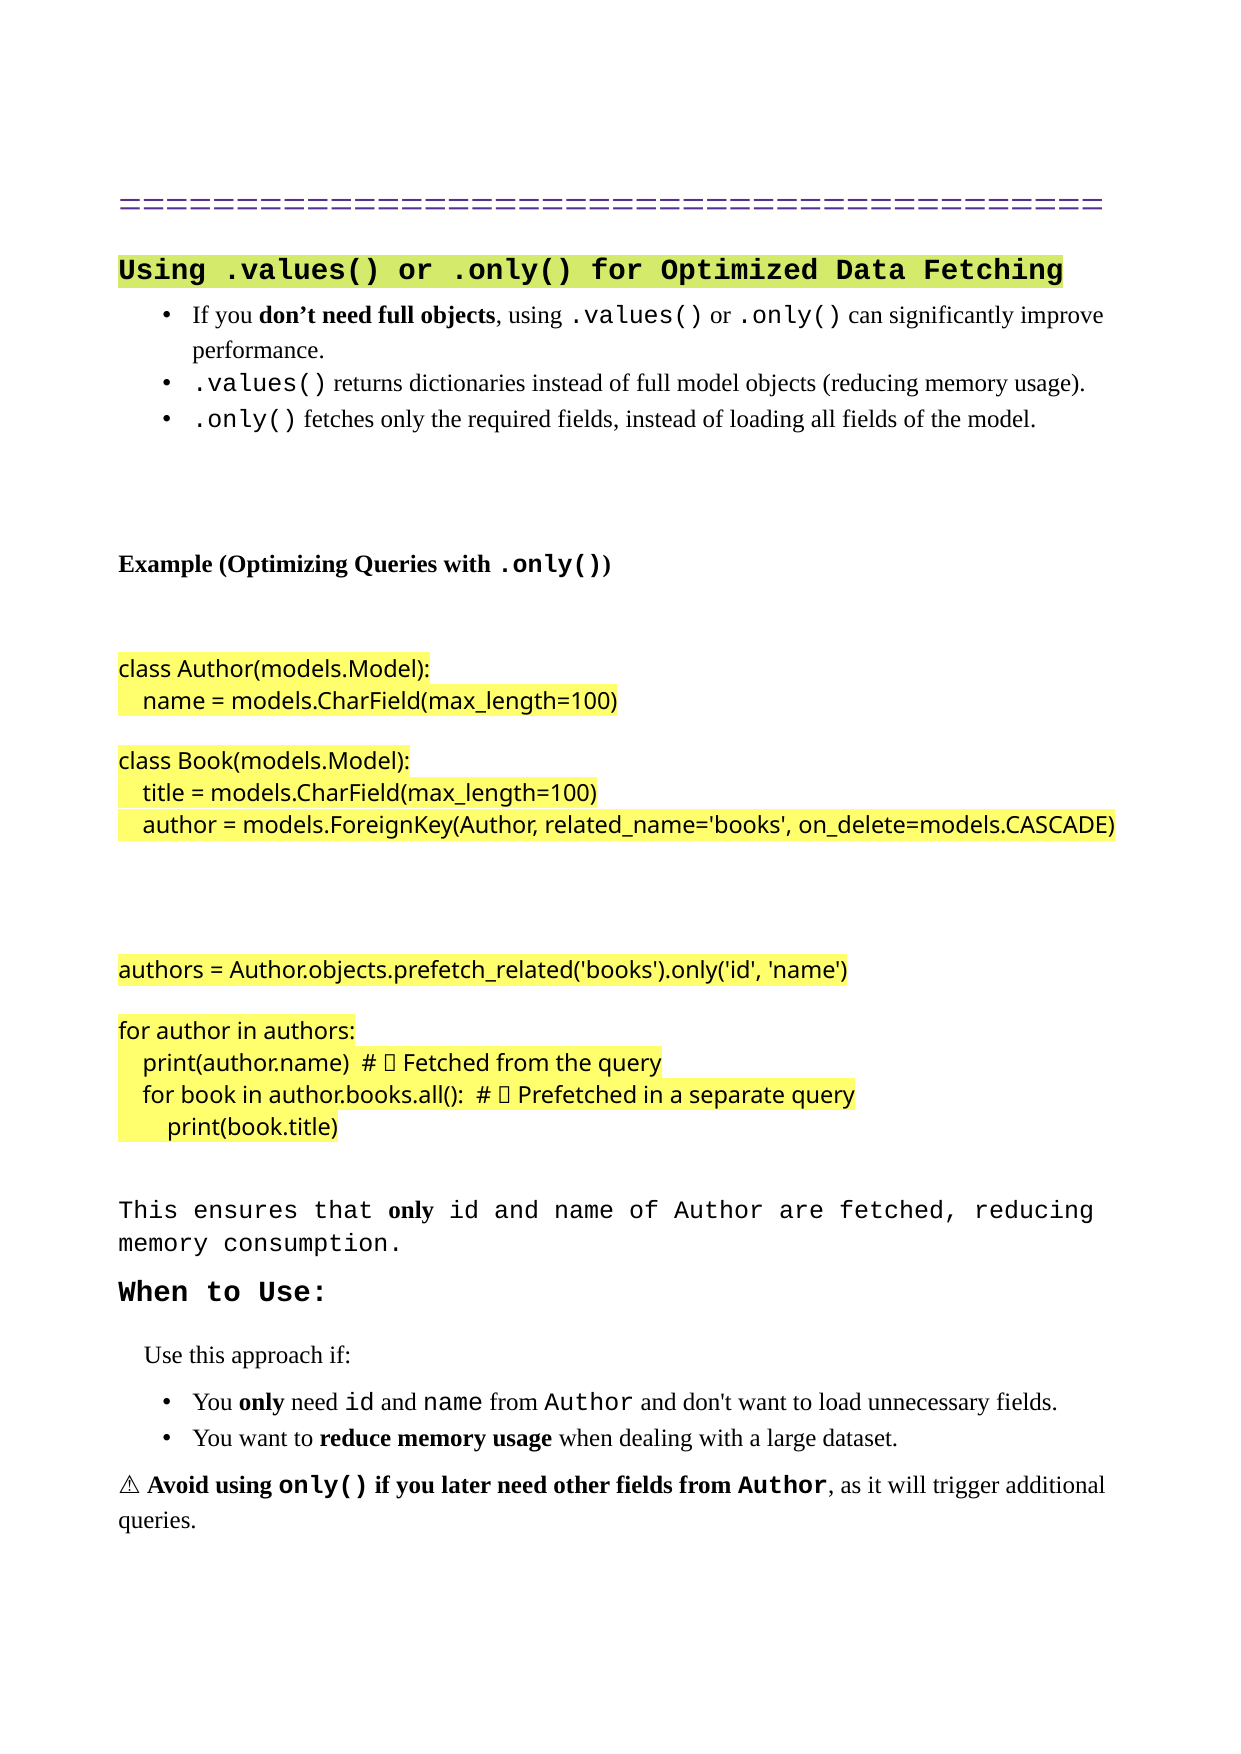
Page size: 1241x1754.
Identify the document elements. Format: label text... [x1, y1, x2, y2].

text title = models.CharField(max_length=100) [118, 777, 1122, 808]
list You only need id and name from Author and don't want to load unnecessary fields. [162, 1387, 1122, 1418]
text name = models.CharField(max_length=100) [118, 684, 1122, 716]
text print(author.name) # ✅ Fetched from the query [118, 1046, 1122, 1078]
text for book in author.books.all(): # ✅ Prefetched in a separate query [118, 1078, 1122, 1110]
text print(book.title) [118, 1110, 1122, 1142]
text This ensures that only id and name of Author are fetched, reducing memory consumption. [118, 1195, 1122, 1258]
list .only() fetches only the required fields, instead of loading all fields of the model. [162, 404, 1122, 435]
text ✅ Use this approach if: [118, 1340, 1122, 1368]
text author = models.ForeignKey(Author, related_name='books', on_delete=models.CASCADE) [118, 808, 1122, 841]
text ⚠️ Avoid using only() if you later need other fields from Author, as it will trigger additional queries. [118, 1470, 1122, 1534]
list .values() returns dictionaries instead of full model objects (reducing memory usage). [162, 368, 1122, 399]
text class Book(models.Model): [118, 744, 1122, 777]
list If you don’t need full objects, using .values() or .only() can significantly improve performance. [162, 300, 1122, 364]
subtitle Using .values() or .only() for Optimized Data Fetching [118, 255, 1122, 288]
text authors = Author.objects.prefetch_related('books').only('id', 'name') [118, 954, 1122, 986]
text for author in authors: [118, 1014, 1122, 1046]
list You want to reduce memory usage when dealing with a large dataset. [162, 1423, 1122, 1452]
text Example (Optimizing Queries with .only()) [118, 549, 1122, 580]
text class Author(models.Model): [118, 652, 1122, 684]
subtitle ========================================== [118, 180, 1122, 228]
subtitle When to Use: [118, 1277, 1122, 1310]
